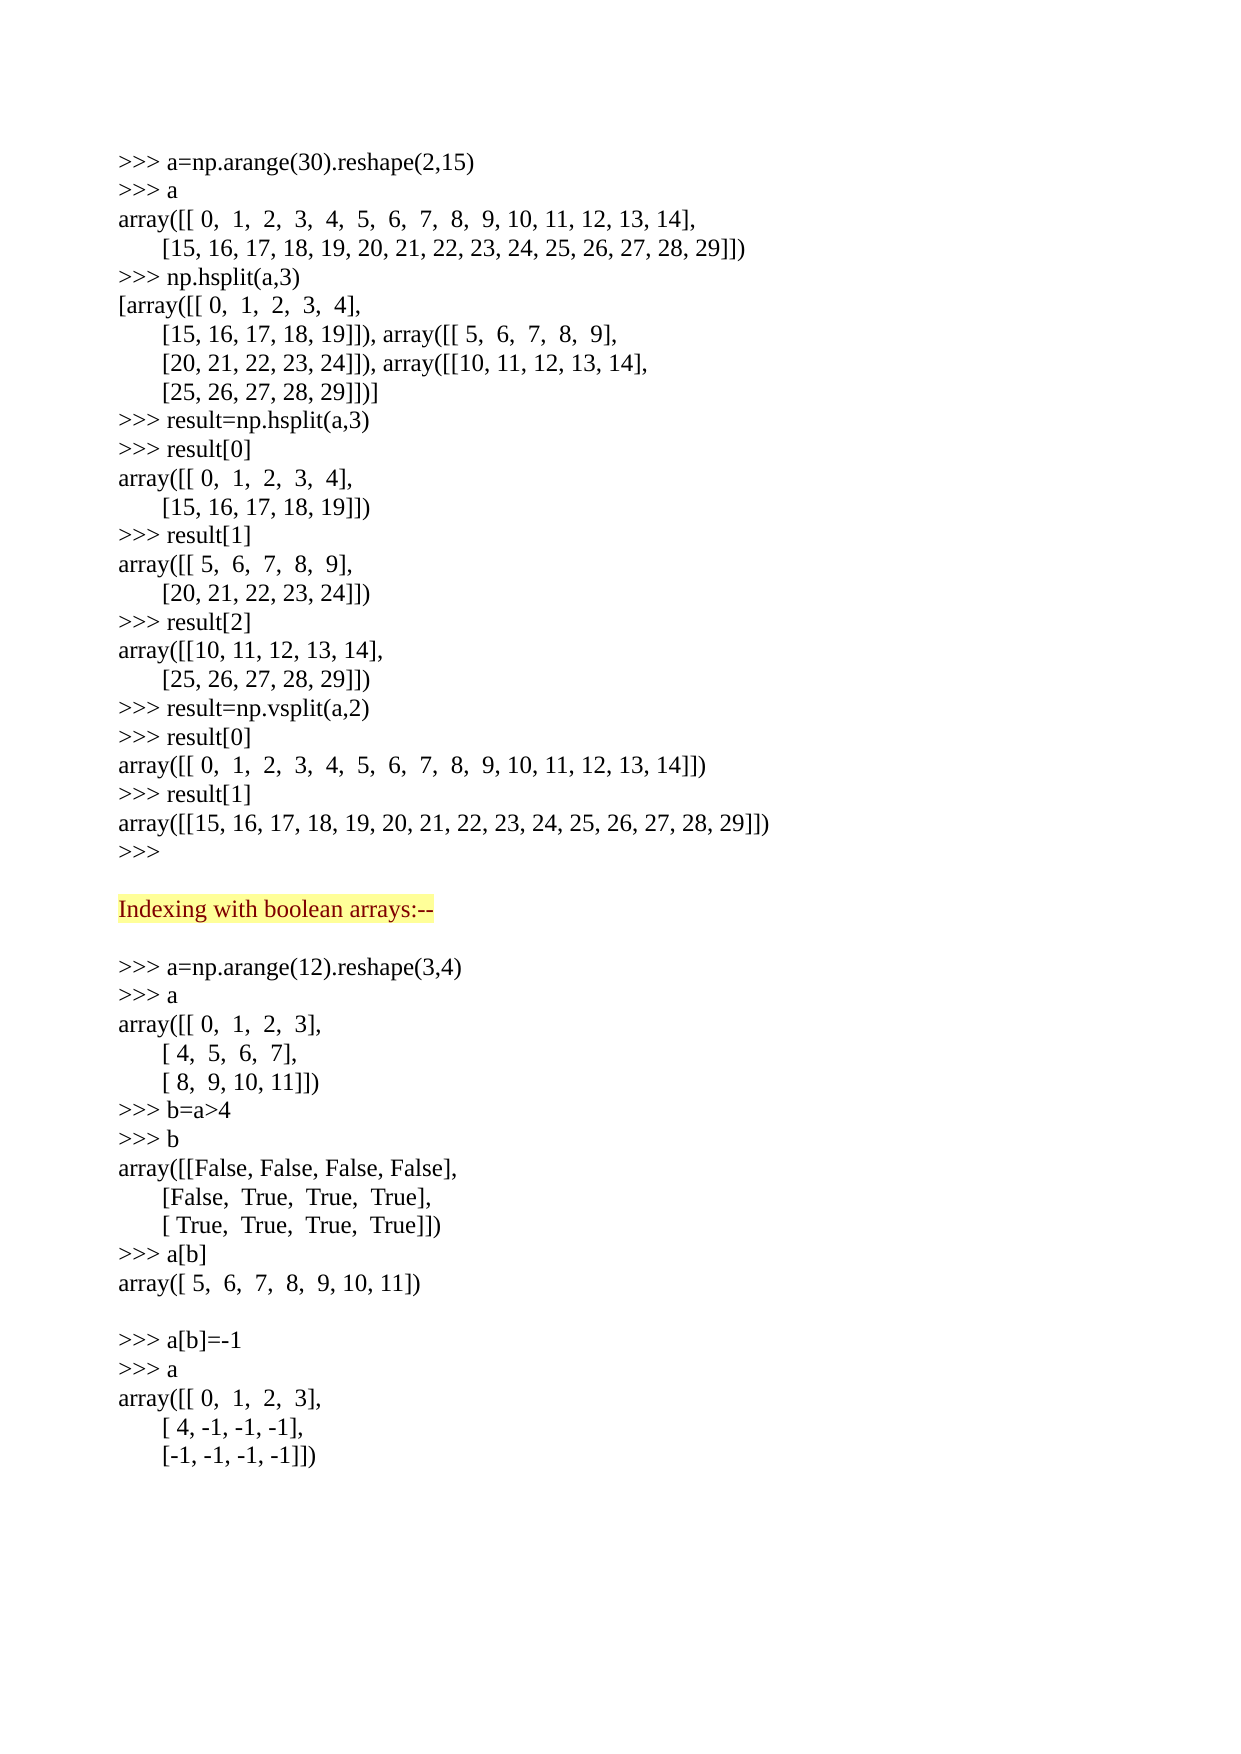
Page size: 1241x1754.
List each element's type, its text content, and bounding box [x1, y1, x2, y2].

text >>> result[2] [118, 607, 1122, 636]
text [ True, True, True, True]]) [118, 1211, 1122, 1239]
text >>> result[0] [118, 722, 1122, 751]
text >>> result[1] [118, 779, 1122, 808]
text [15, 16, 17, 18, 19, 20, 21, 22, 23, 24, 25, 26, 27, 28, 29]]) [118, 233, 1122, 262]
text [ 8, 9, 10, 11]]) [118, 1067, 1122, 1096]
text array([[ 0, 1, 2, 3], [118, 1009, 1122, 1038]
text >>> a=np.arange(12).reshape(3,4) [118, 952, 1122, 981]
text array([[ 0, 1, 2, 3, 4, 5, 6, 7, 8, 9, 10, 11, 12, 13, 14]]) [118, 751, 1122, 779]
text [25, 26, 27, 28, 29]])] [118, 377, 1122, 406]
text >>> a[b] [118, 1239, 1122, 1268]
text >>> a=np.arange(30).reshape(2,15) [118, 147, 1122, 176]
text >>> b [118, 1124, 1122, 1153]
text >>>>>> a=np.arange(12).reshape(3,4) [118, 1498, 1122, 1527]
text array([[False, False, False, False], [118, 1153, 1122, 1182]
text array([[10, 11, 12, 13, 14], [118, 636, 1122, 664]
text array([[ 0, 1, 2, 3, 4], [118, 463, 1122, 492]
text [15, 16, 17, 18, 19]]) [118, 492, 1122, 521]
text array([[ 0, 1, 2, 3], [118, 1383, 1122, 1412]
text [array([[ 0, 1, 2, 3, 4], [118, 291, 1122, 319]
text array([[ 0, 1, 2, 3, 4, 5, 6, 7, 8, 9, 10, 11, 12, 13, 14], [118, 204, 1122, 233]
text [False, True, True, True], [118, 1182, 1122, 1211]
text >>> result[0] [118, 434, 1122, 463]
text [20, 21, 22, 23, 24]]) [118, 578, 1122, 607]
text [ 4, 5, 6, 7], [118, 1038, 1122, 1067]
text >>> result[1] [118, 521, 1122, 549]
text >>> a [118, 1354, 1122, 1383]
text >>> np.hsplit(a,3) [118, 262, 1122, 291]
text [20, 21, 22, 23, 24]]), array([[10, 11, 12, 13, 14], [118, 348, 1122, 377]
text [25, 26, 27, 28, 29]]) [118, 664, 1122, 693]
text >>> a [118, 981, 1122, 1009]
text array([ 5, 6, 7, 8, 9, 10, 11]) [118, 1268, 1122, 1297]
text >>> [118, 837, 1122, 866]
text array([[15, 16, 17, 18, 19, 20, 21, 22, 23, 24, 25, 26, 27, 28, 29]]) [118, 808, 1122, 837]
text Indexing with boolean arrays:-- [118, 894, 1122, 923]
text [-1, -1, -1, -1]]) [118, 1441, 1122, 1469]
text [ 4, 5, 6, 7], [118, 1584, 1122, 1613]
text >>> a [118, 176, 1122, 204]
text >>> a[b]=-1 [118, 1326, 1122, 1354]
text [ 4, -1, -1, -1], [118, 1412, 1122, 1441]
text [15, 16, 17, 18, 19]]), array([[ 5, 6, 7, 8, 9], [118, 319, 1122, 348]
text >>> b=a>4 [118, 1096, 1122, 1124]
text >>> result=np.vsplit(a,2) [118, 693, 1122, 722]
text array([[ 5, 6, 7, 8, 9], [118, 549, 1122, 578]
text >> a=np.arange(12).reshape(3,4) [118, 1469, 1122, 1498]
text >>> a [118, 1527, 1122, 1556]
text array([[ 0, 1, 2, 3], [118, 1556, 1122, 1584]
text >>> result=np.hsplit(a,3) [118, 406, 1122, 434]
